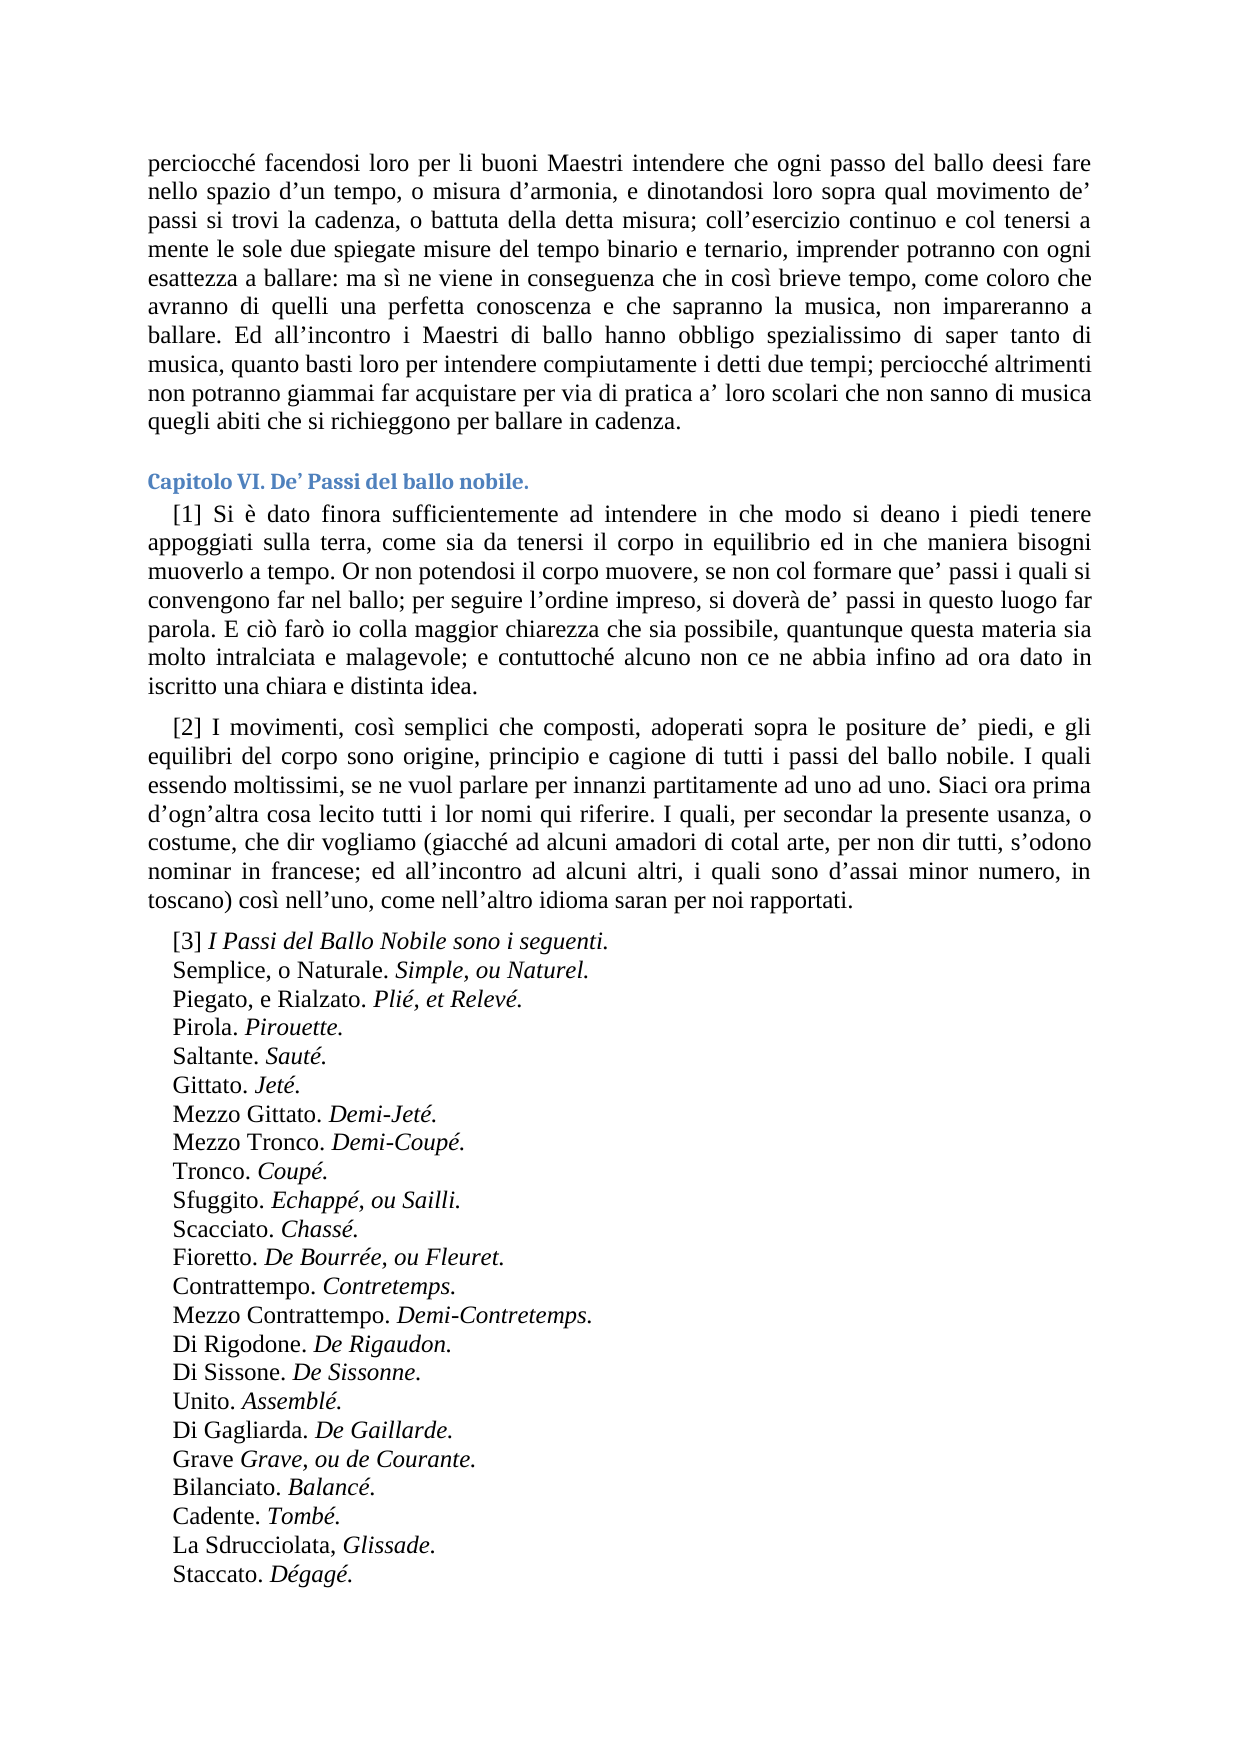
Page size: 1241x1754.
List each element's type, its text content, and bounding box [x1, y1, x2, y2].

list Di Rigodone. De Rigaudon. [148, 1329, 1093, 1357]
list Tronco. Coupé. [148, 1156, 1093, 1185]
list Mezzo Tronco. Demi-Coupé. [148, 1127, 1093, 1156]
list Grave Grave, ou de Courante. [148, 1444, 1093, 1472]
list Di Gagliarda. De Gaillarde. [148, 1415, 1093, 1444]
text [1] Si è dato finora sufficientemente ad intendere in che modo si deano i piedi tenere appoggiati sulla terra, come sia da tenersi il corpo in equilibrio ed in che maniera bisogni muoverlo a tempo. Or non potendosi il corpo muovere, se non col formare que’ passi i quali si convengono far nel ballo; per seguire l’ordine impreso, si doverà de’ passi in questo luogo far parola. E ciò farò io colla maggior chiarezza che sia possibile, quantunque questa materia sia molto intralciata e malagevole; e contuttoché alcuno non ce ne abbia infino ad ora dato in iscritto una chiara e distinta idea. [148, 499, 1093, 700]
list La Sdrucciolata, Glissade. [148, 1530, 1093, 1559]
list Gittato. Jeté. [148, 1070, 1093, 1099]
list Unito. Assemblé. [148, 1386, 1093, 1415]
list Bilanciato. Balancé. [148, 1472, 1093, 1501]
list Semplice, o Naturale. Simple, ou Naturel. [148, 955, 1093, 984]
list Contrattempo. Contretemps. [148, 1271, 1093, 1300]
list Scacciato. Chassé. [148, 1214, 1093, 1242]
list Sfuggito. Echappé, ou Sailli. [148, 1185, 1093, 1214]
list Cadente. Tombé. [148, 1501, 1093, 1530]
list Saltante. Sauté. [148, 1041, 1093, 1070]
list Di Sissone. De Sissonne. [148, 1357, 1093, 1386]
text [2] I movimenti, così semplici che composti, adoperati sopra le positure de’ piedi, e gli equilibri del corpo sono origine, principio e cagione di tutti i passi del ballo nobile. I quali essendo moltissimi, se ne vuol parlare per innanzi partitamente ad uno ad uno. Siaci ora prima d’ogn’altra cosa lecito tutti i lor nomi qui riferire. I quali, per secondar la presente usanza, o costume, che dir vogliamo (giacché ad alcuni amadori di cotal arte, per non dir tutti, s’odono nominar in francese; ed all’incontro ad alcuni altri, i quali sono d’assai minor numero, in toscano) così nell’uno, come nell’altro idioma saran per noi rapportati. [148, 712, 1093, 914]
list Pirola. Pirouette. [148, 1012, 1093, 1041]
list Staccato. Dégagé. [148, 1559, 1093, 1587]
list Mezzo Contrattempo. Demi-Contretemps. [148, 1300, 1093, 1329]
text perciocché facendosi loro per li buoni Maestri intendere che ogni passo del ballo deesi fare nello spazio d’un tempo, o misura d’armonia, e dinotandosi loro sopra qual movimento de’ passi si trovi la cadenza, o battuta della detta misura; coll’esercizio continuo e col tenersi a mente le sole due spiegate misure del tempo binario e ternario, imprender potranno con ogni esattezza a ballare: ma sì ne viene in conseguenza che in così brieve tempo, come coloro che avranno di quelli una perfetta conoscenza e che sapranno la musica, non impareranno a ballare. Ed all’incontro i Maestri di ballo hanno obbligo spezialissimo di saper tanto di musica, quanto basti loro per intendere compiutamente i detti due tempi; perciocché altrimenti non potranno giammai far acquistare per via di pratica a’ loro scolari che non sanno di musica quegli abiti che si richieggono per ballare in cadenza. [148, 148, 1093, 435]
list Mezzo Gittato. Demi-Jeté. [148, 1099, 1093, 1127]
text [3] I Passi del Ballo Nobile sono i seguenti. [172, 926, 1093, 955]
list Piegato, e Rialzato. Plié, et Relevé. [148, 984, 1093, 1012]
list Fioretto. De Bourrée, ou Fleuret. [148, 1242, 1093, 1271]
subtitle Capitolo VI. De’ Passi del ballo nobile. [148, 468, 1093, 495]
